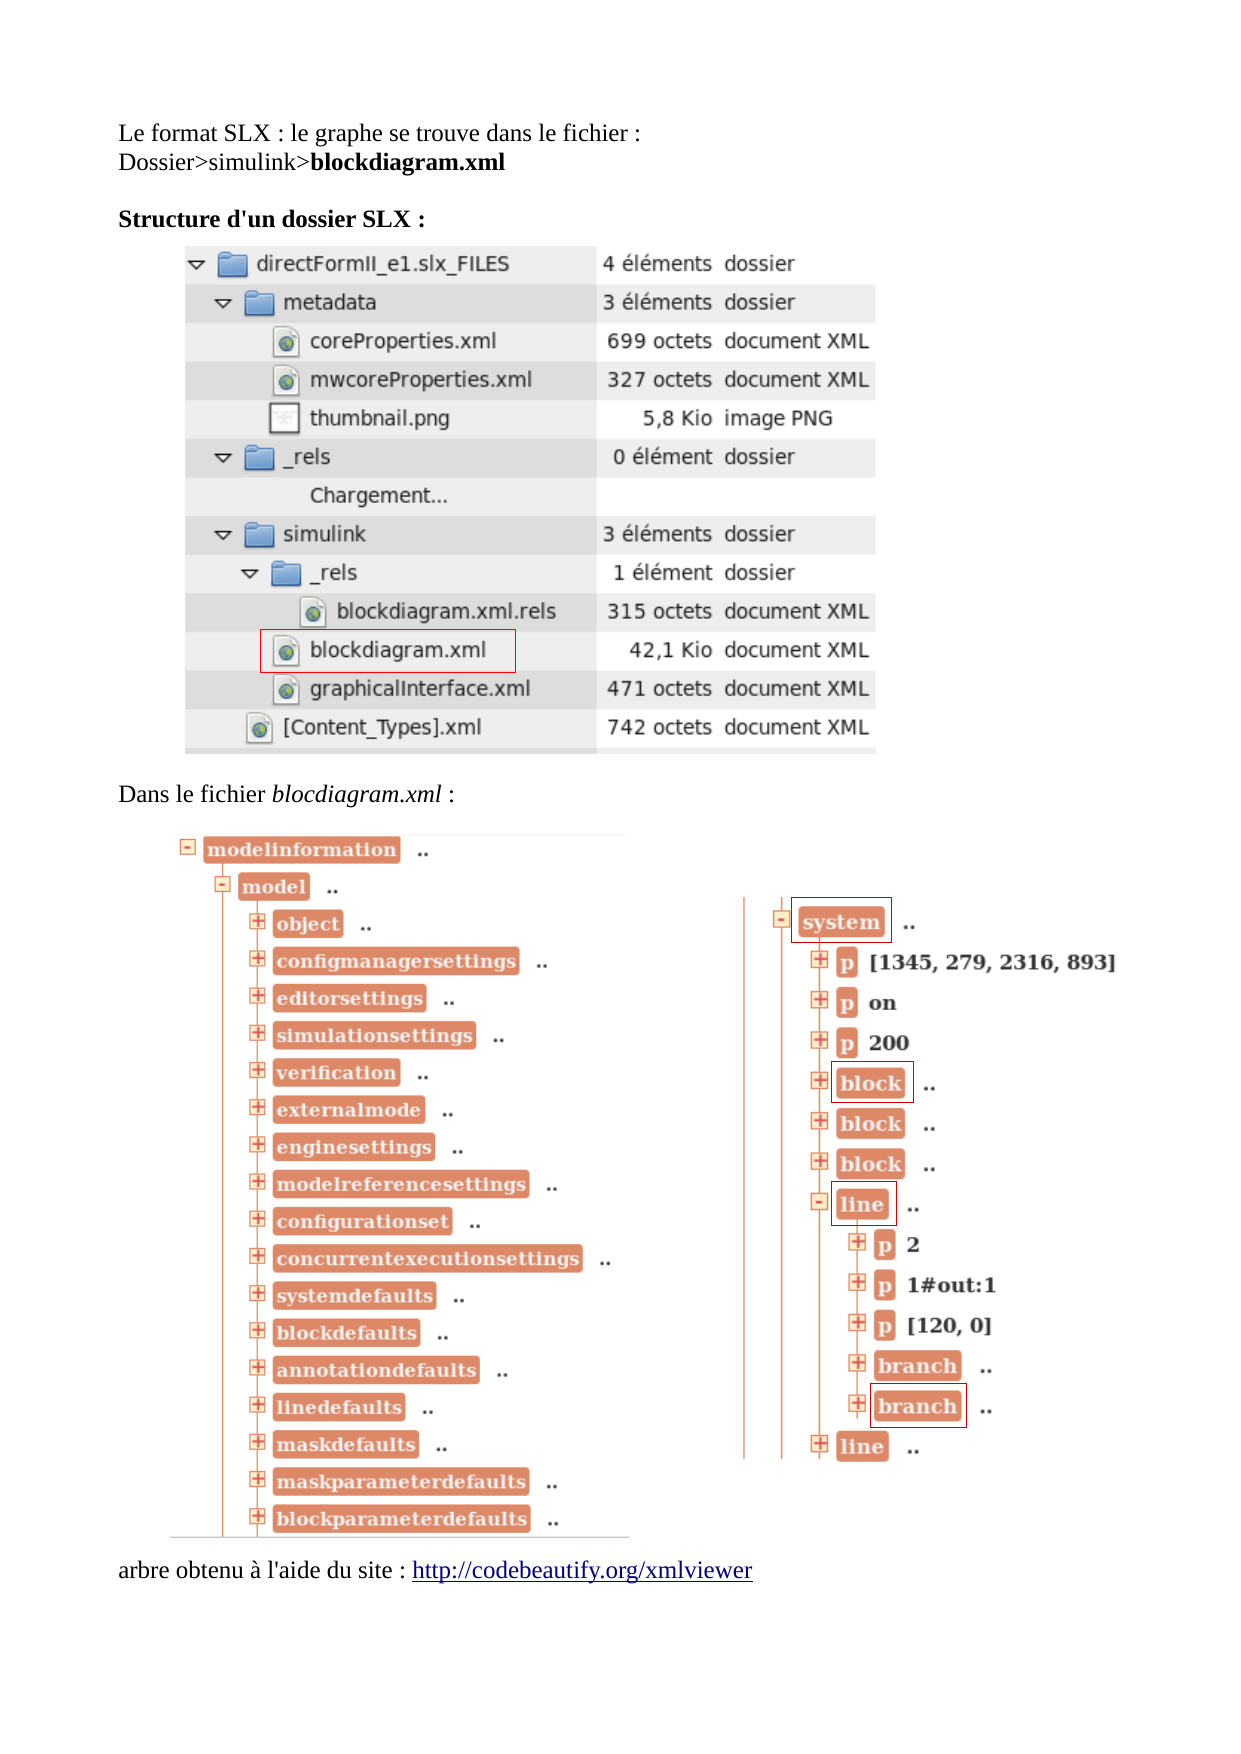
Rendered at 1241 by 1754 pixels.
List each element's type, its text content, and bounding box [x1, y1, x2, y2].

picture [170, 834, 630, 1538]
picture [184, 246, 876, 754]
text Le format SLX : le graphe se trouve dans le fichier : [118, 118, 1122, 147]
picture [730, 897, 1141, 1470]
picture [792, 898, 891, 942]
text Dossier>simulink>blockdiagram.xml [118, 147, 1122, 176]
text Dans le fichier blocdiagram.xml : [118, 779, 1122, 808]
text arbre obtenu à l'aide du site : http://codebeautify.org/xmlviewer [118, 1556, 1122, 1584]
text Structure d'un dossier SLX : [118, 204, 1122, 233]
